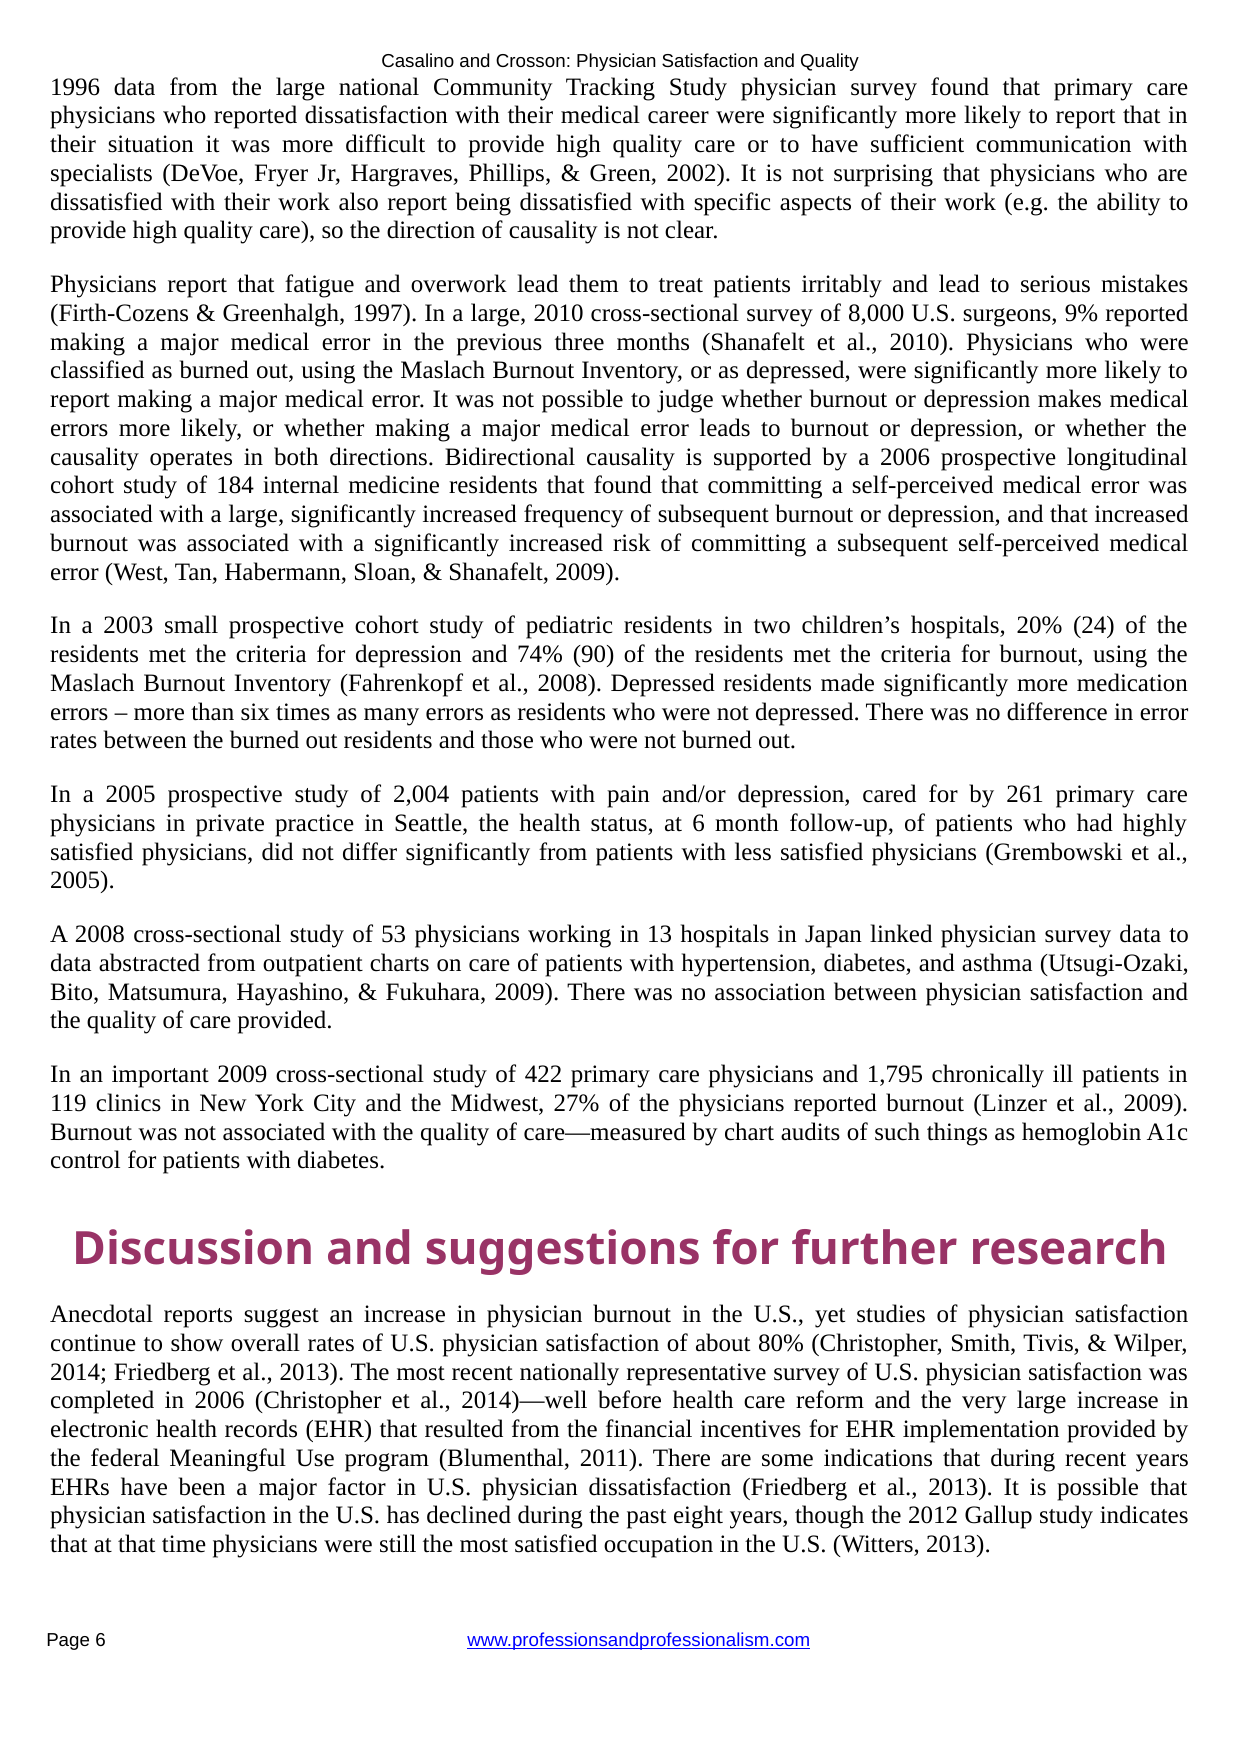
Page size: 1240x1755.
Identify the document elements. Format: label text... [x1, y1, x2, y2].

text A 2008 cross-sectional study of 53 physicians working in 13 hospitals in Japan linked physician survey data to data abstracted from outpatient charts on care of patients with hypertension, diabetes, and asthma (Utsugi-Ozaki, Bito, Matsumura, Hayashino, & Fukuhara, 2009). There was no association between physician satisfaction and the quality of care provided. [50, 919, 1189, 1034]
text Physicians report that fatigue and overwork lead them to treat patients irritably and lead to serious mistakes (Firth-Cozens & Greenhalgh, 1997). In a large, 2010 cross-sectional survey of 8,000 U.S. surgeons, 9% reported making a major medical error in the previous three months (Shanafelt et al., 2010). Physicians who were classified as burned out, using the Maslach Burnout Inventory, or as depressed, were significantly more likely to report making a major medical error. It was not possible to judge whether burnout or depression makes medical errors more likely, or whether making a major medical error leads to burnout or depression, or whether the causality operates in both directions. Bidirectional causality is supported by a 2006 prospective longitudinal cohort study of 184 internal medicine residents that found that committing a self-perceived medical error was associated with a large, significantly increased frequency of subsequent burnout or depression, and that increased burnout was associated with a significantly increased risk of committing a subsequent self-perceived medical error (West, Tan, Habermann, Sloan, & Shanafelt, 2009). [50, 269, 1189, 585]
text In an important 2009 cross-sectional study of 422 primary care physicians and 1,795 chronically ill patients in 119 clinics in New York City and the Midwest, 27% of the physicians reported burnout (Linzer et al., 2009). Burnout was not associated with the quality of care—measured by chart audits of such things as hemoglobin A1c control for patients with diabetes. [50, 1059, 1189, 1174]
text In a 2003 small prospective cohort study of pediatric residents in two children’s hospitals, 20% (24) of the residents met the criteria for depression and 74% (90) of the residents met the criteria for burnout, using the Maslach Burnout Inventory (Fahrenkopf et al., 2008). Depressed residents made significantly more medication errors – more than six times as many errors as residents who were not depressed. There was no difference in error rates between the burned out residents and those who were not burned out. [50, 610, 1189, 754]
subtitle Discussion and suggestions for further research [50, 1224, 1189, 1274]
text In a 2005 prospective study of 2,004 patients with pain and/or depression, cared for by 261 primary care physicians in private practice in Seattle, the health status, at 6 month follow-up, of patients who had highly satisfied physicians, did not differ significantly from patients with less satisfied physicians (Grembowski et al., 2005). [50, 779, 1189, 894]
text 1996 data from the large national Community Tracking Study physician survey found that primary care physicians who reported dissatisfaction with their medical career were significantly more likely to report that in their situation it was more difficult to provide high quality care or to have sufficient communication with specialists (DeVoe, Fryer Jr, Hargraves, Phillips, & Green, 2002). It is not surprising that physicians who are dissatisfied with their work also report being dissatisfied with specific aspects of their work (e.g. the ability to provide high quality care), so the direction of causality is not clear. [50, 72, 1189, 244]
text Anecdotal reports suggest an increase in physician burnout in the U.S., yet studies of physician satisfaction continue to show overall rates of U.S. physician satisfaction of about 80% (Christopher, Smith, Tivis, & Wilper, 2014; Friedberg et al., 2013). The most recent nationally representative survey of U.S. physician satisfaction was completed in 2006 (Christopher et al., 2014)—well before health care reform and the very large increase in electronic health records (EHR) that resulted from the financial incentives for EHR implementation provided by the federal Meaningful Use program (Blumenthal, 2011). There are some indications that during recent years EHRs have been a major factor in U.S. physician dissatisfaction (Friedberg et al., 2013). It is possible that physician satisfaction in the U.S. has declined during the past eight years, though the 2012 Gallup study indicates that at that time physicians were still the most satisfied occupation in the U.S. (Witters, 2013). [50, 1299, 1189, 1558]
